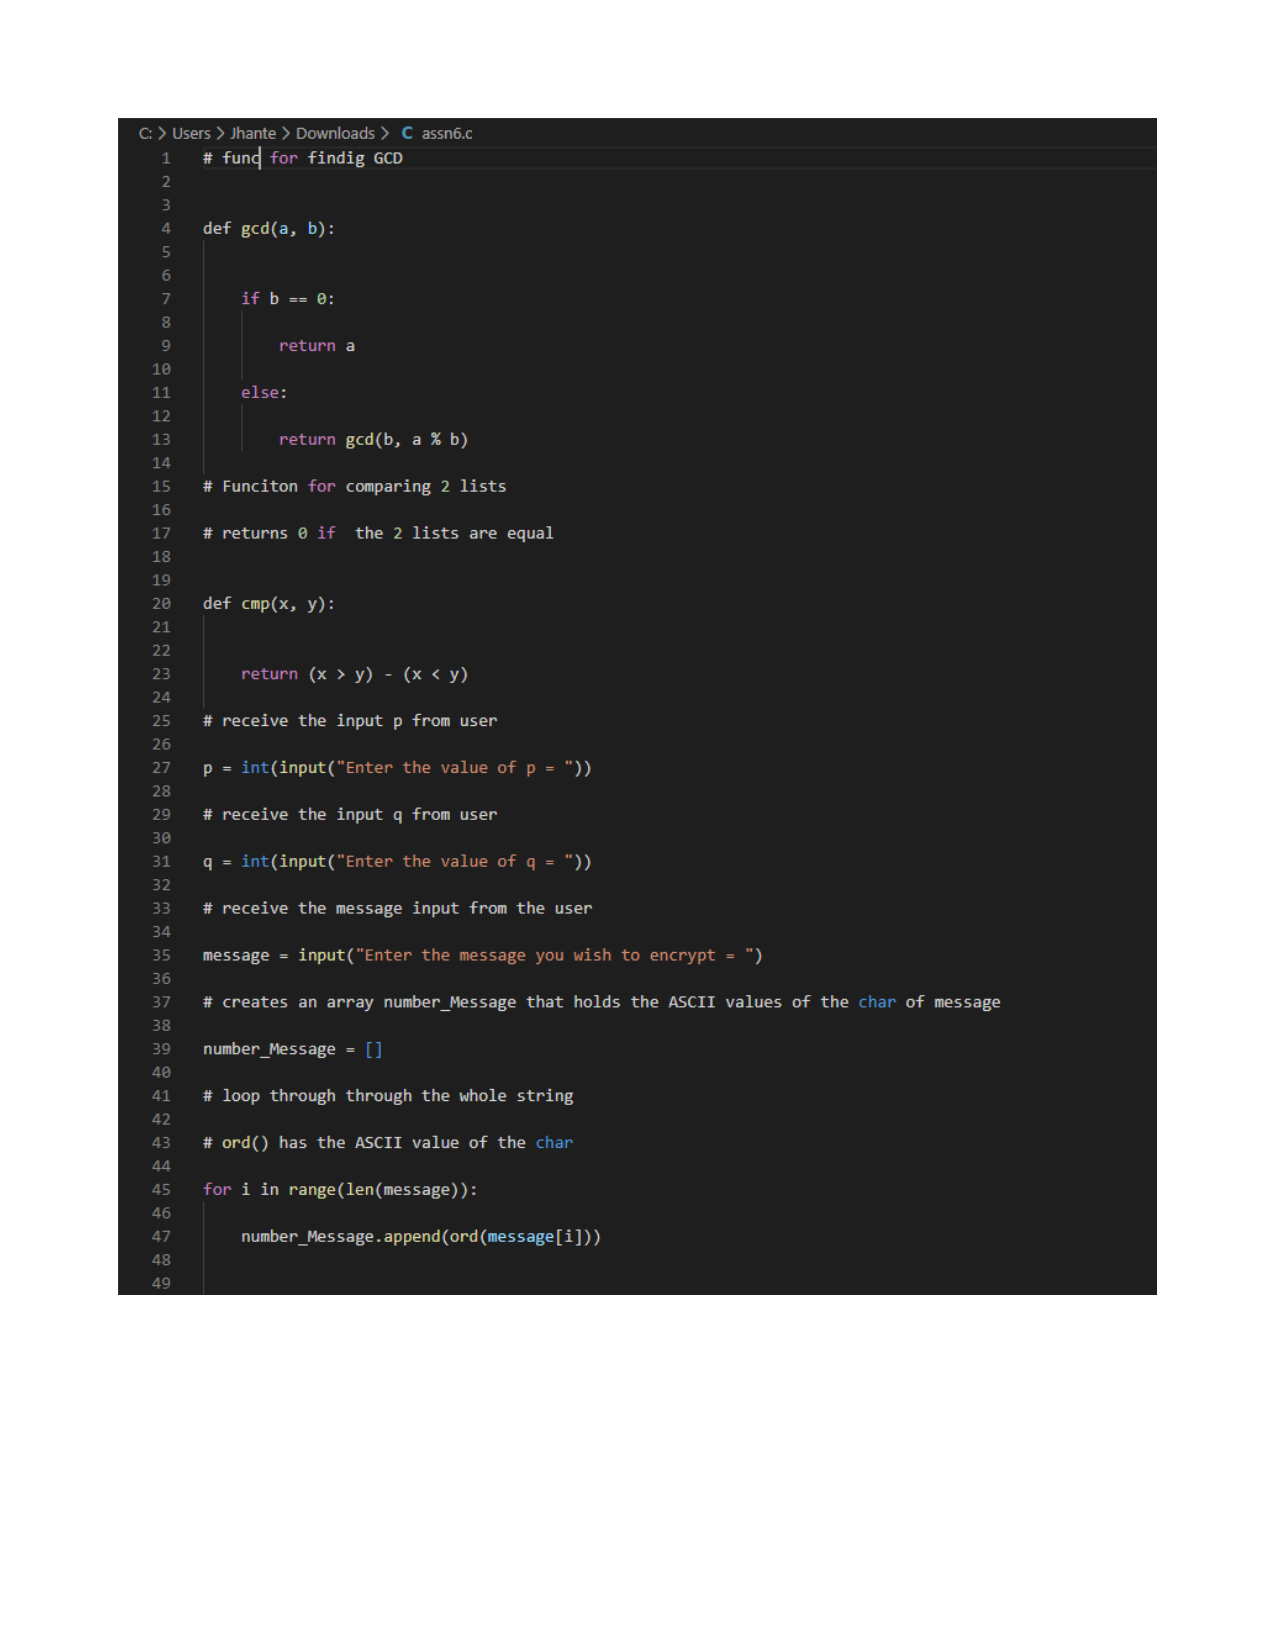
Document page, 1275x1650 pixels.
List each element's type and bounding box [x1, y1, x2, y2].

picture [118, 118, 1157, 1295]
